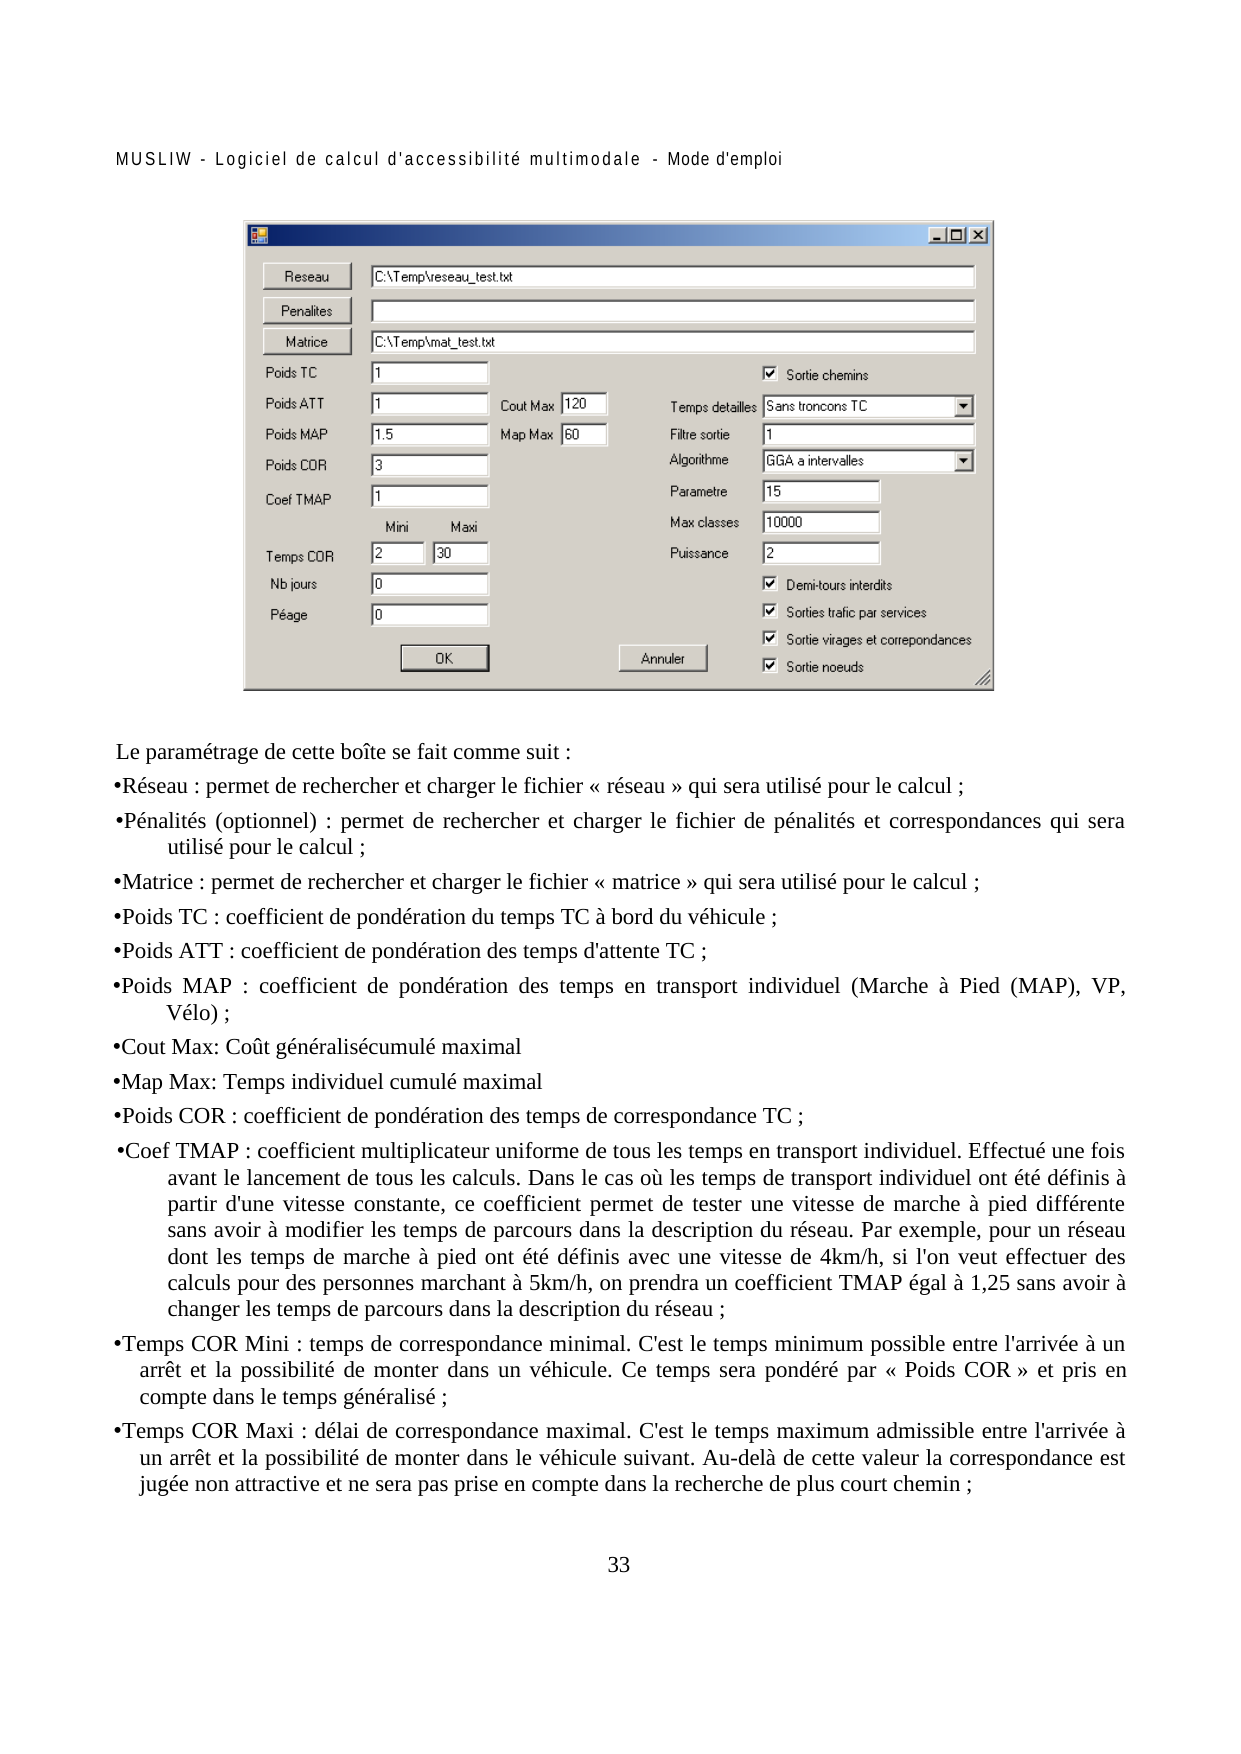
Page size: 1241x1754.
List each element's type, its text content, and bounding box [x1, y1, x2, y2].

list Poids MAP : coefficient de pondération des temps en transport individuel (Marche à Pied (MAP), VP, Vélo) ; [113, 972, 1127, 1025]
list Matrice : permet de rechercher et charger le fichier « matrice » qui sera utilisé pour le calcul ; [114, 868, 1127, 894]
text Le paramétrage de cette boîte se fait comme suit : [116, 738, 1122, 764]
picture [243, 220, 995, 691]
list Poids COR : coefficient de pondération des temps de correspondance TC ; [114, 1103, 1127, 1129]
list Temps COR Maxi : délai de correspondance maximal. C'est le temps maximum admissible entre l'arrivée à un arrêt et la possibilité de monter dans le véhicule suivant. Au-delà de cette valeur la correspondance est jugée non attractive et ne sera pas prise en compte dans la recherche de plus court chemin ; [114, 1417, 1127, 1497]
list Temps COR Mini : temps de correspondance minimal. C'est le temps minimum possible entre l'arrivée à un arrêt et la possibilité de monter dans un véhicule. Ce temps sera pondéré par « Poids COR » et pris en compte dans le temps généralisé ; [114, 1330, 1127, 1409]
list Pénalités (optionnel) : permet de rechercher et charger le fichier de pénalités et correspondances qui sera utilisé pour le calcul ; [116, 807, 1127, 860]
list Poids ATT : coefficient de pondération des temps d'attente TC ; [114, 937, 1127, 964]
list Réseau : permet de rechercher et charger le fichier « réseau » qui sera utilisé pour le calcul ; [114, 772, 1127, 799]
list Cout Max: Coût généralisécumulé maximal [113, 1033, 1127, 1059]
list Map Max: Temps individuel cumulé maximal [113, 1068, 1127, 1094]
list Coef TMAP : coefficient multiplicateur uniforme de tous les temps en transport individuel. Effectué une fois avant le lancement de tous les calculs. Dans le cas où les temps de transport individuel ont été définis à partir d'une vitesse constante, ce coefficient permet de tester une vitesse de marche à pied différente sans avoir à modifier les temps de parcours dans la description du réseau. Par exemple, pour un réseau dont les temps de marche à pied ont été définis avec une vitesse de 4km/h, si l'on veut effectuer des calculs pour des personnes marchant à 5km/h, on prendra un coefficient TMAP égal à 1,25 sans avoir à changer les temps de parcours dans la description du réseau ; [117, 1137, 1127, 1322]
list Poids TC : coefficient de pondération du temps TC à bord du véhicule ; [114, 903, 1127, 929]
